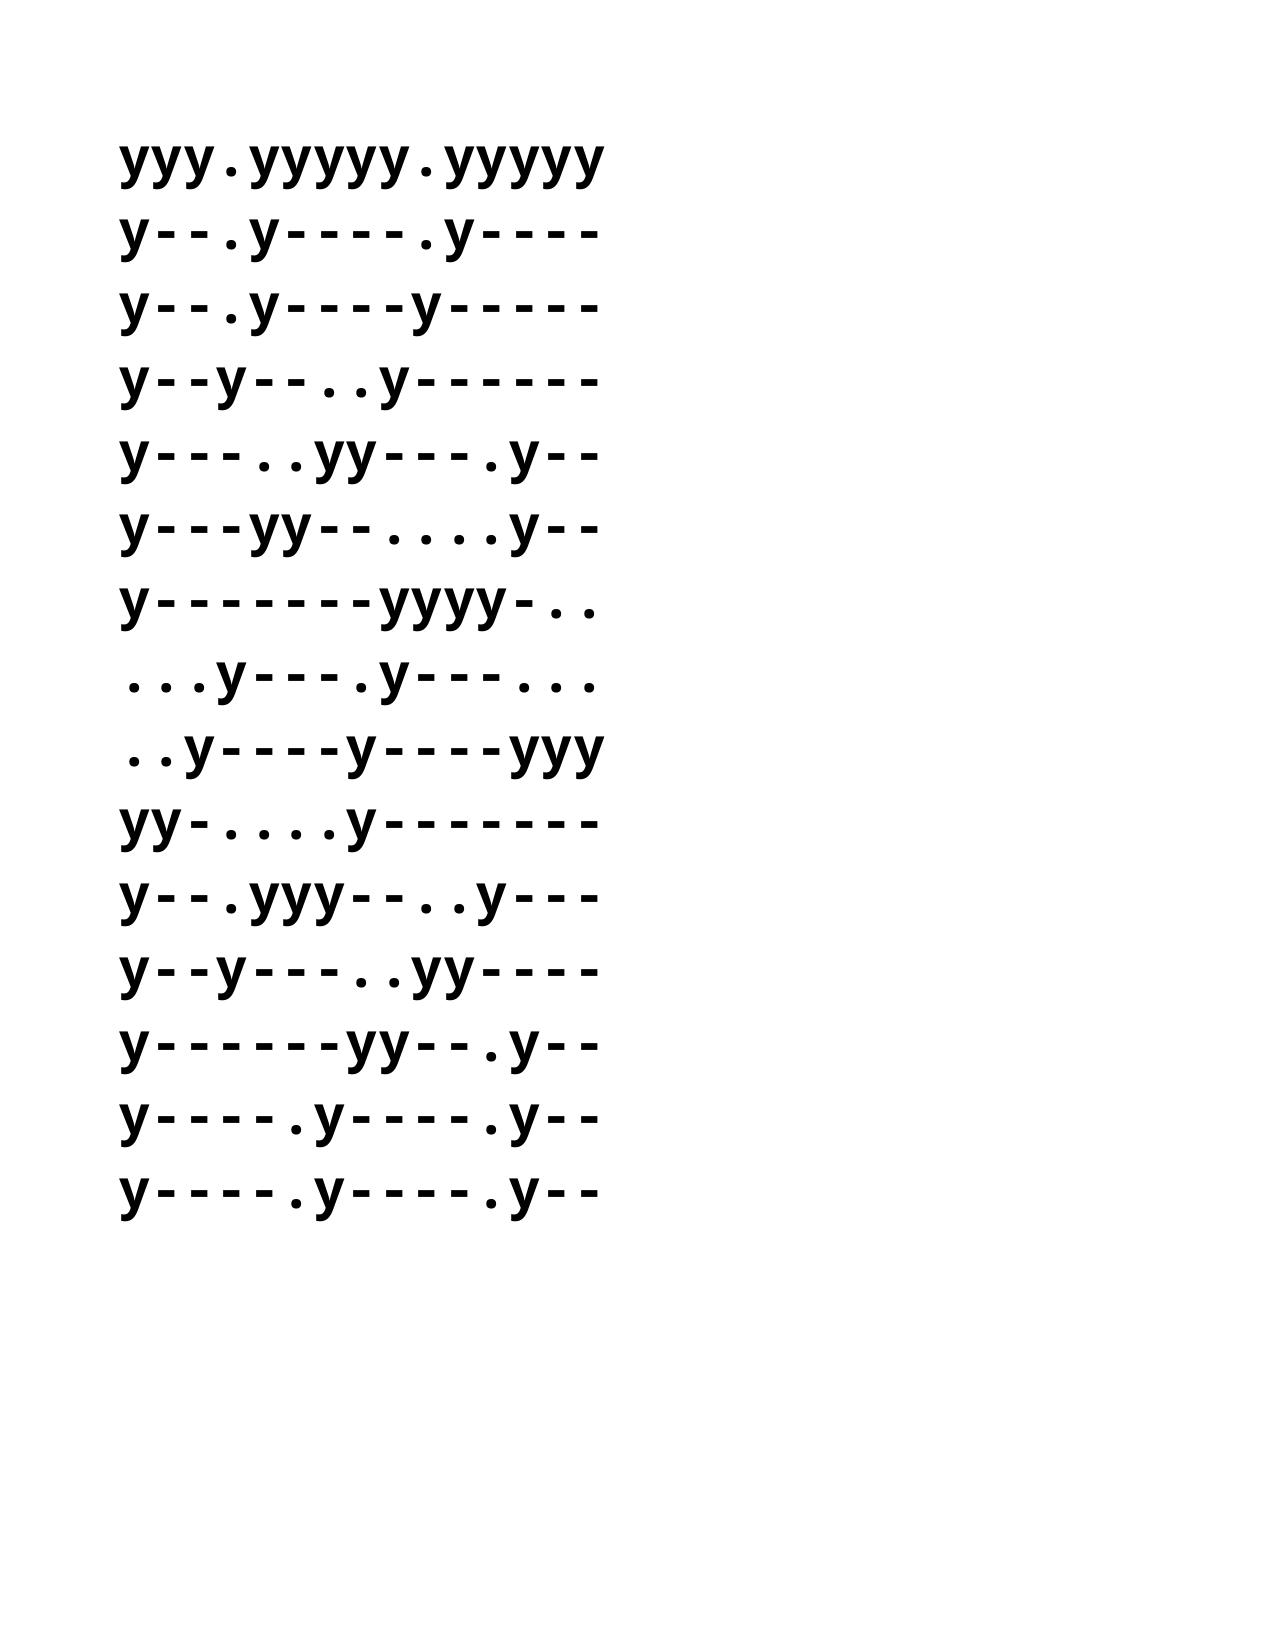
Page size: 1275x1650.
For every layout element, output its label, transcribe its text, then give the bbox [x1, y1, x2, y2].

text y----.y----.y-- [118, 1151, 1157, 1224]
text ..y----y----yyy [118, 708, 1157, 782]
text y---yy--....y-- [118, 487, 1157, 561]
text y--y--..y------ [118, 339, 1157, 413]
text y--.yyy--..y--- [118, 856, 1157, 929]
text y-------yyyy-.. [118, 561, 1157, 634]
text yyy.yyyyy.yyyyy [118, 118, 1157, 192]
text y----.y----.y-- [118, 1077, 1157, 1151]
text ...y---.y---... [118, 634, 1157, 708]
text y--.y----y----- [118, 266, 1157, 339]
text y--y---..yy---- [118, 929, 1157, 1003]
text yy-....y------- [118, 782, 1157, 856]
text y---..yy---.y-- [118, 413, 1157, 487]
text y--.y----.y---- [118, 192, 1157, 266]
text y------yy--.y-- [118, 1003, 1157, 1077]
